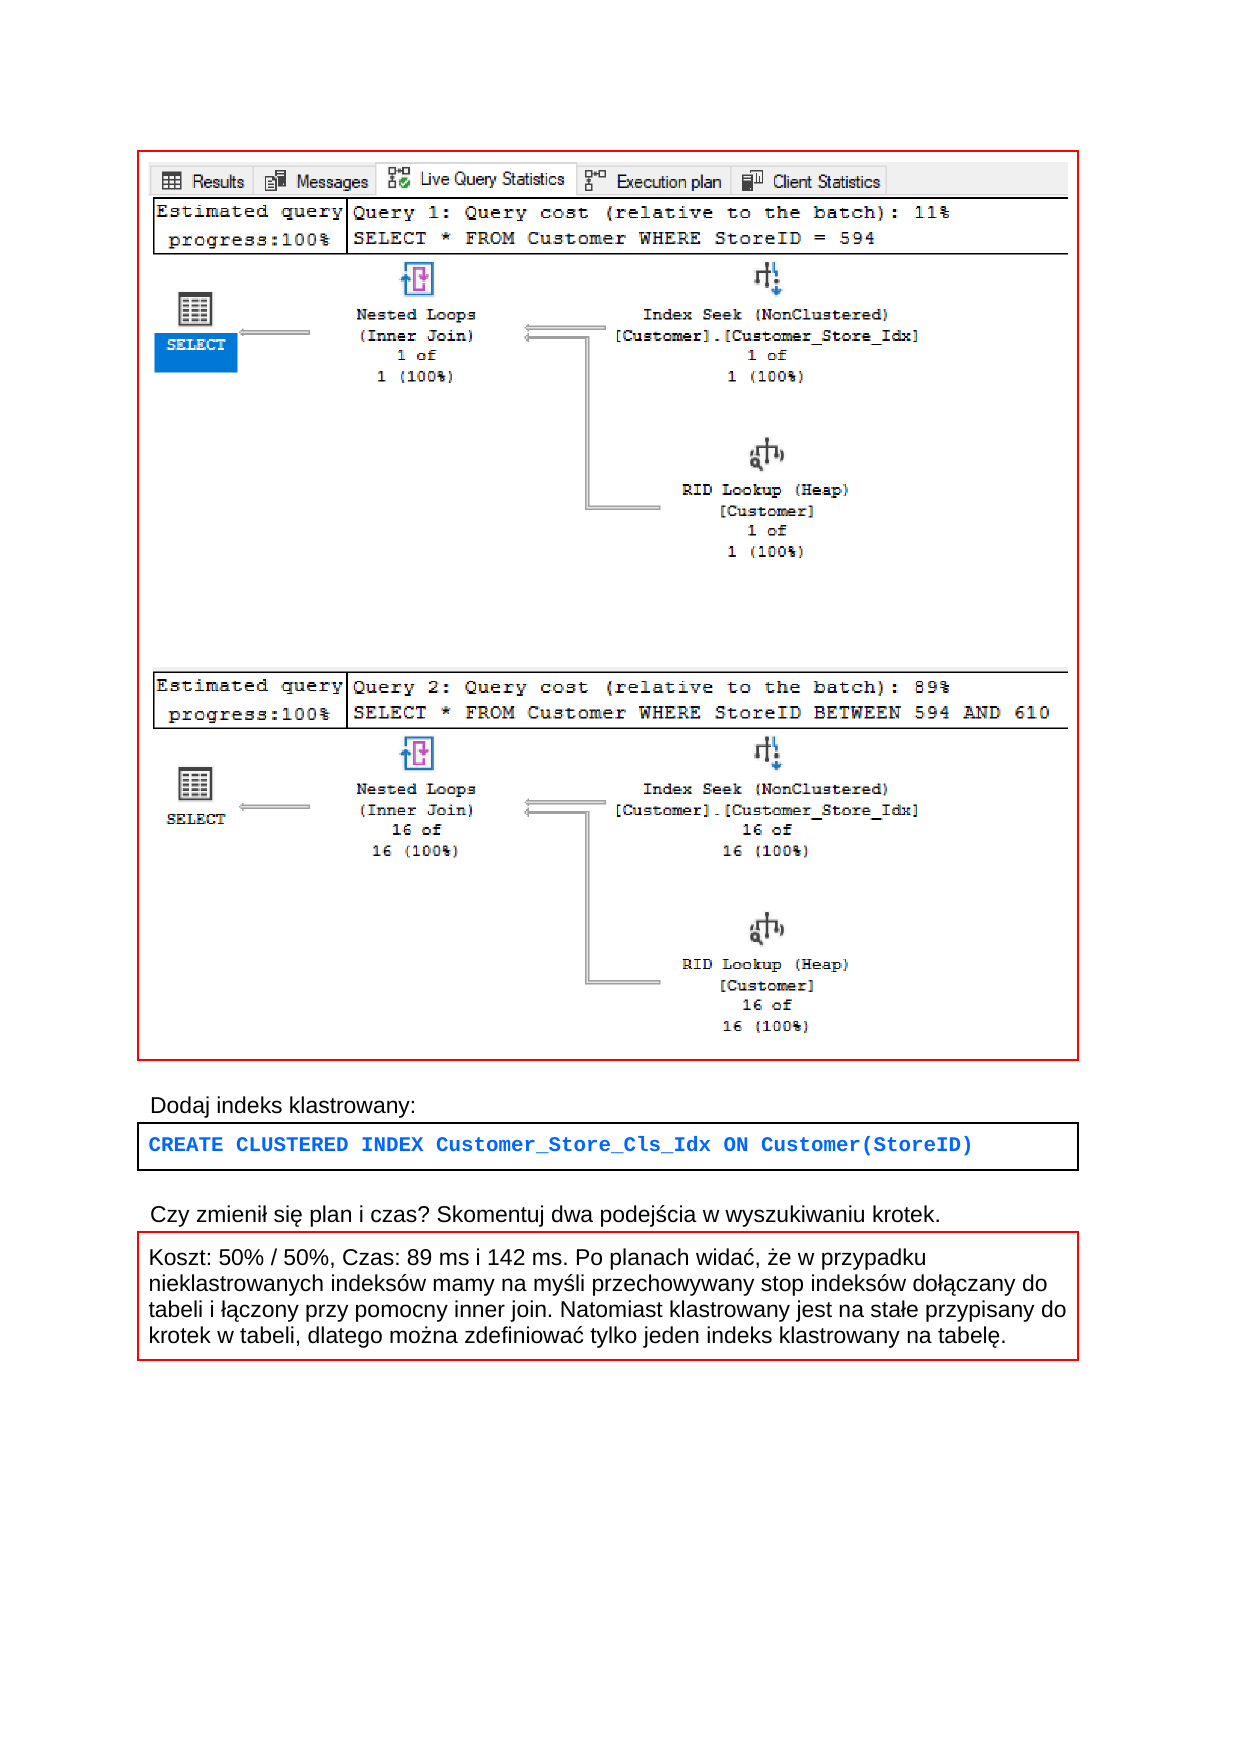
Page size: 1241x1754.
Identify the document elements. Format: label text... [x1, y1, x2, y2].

text Czy zmienił się plan i czas? Skomentuj dwa podejścia w wyszukiwaniu krotek. [150, 1201, 1090, 1227]
text Dodaj indeks klastrowany: [150, 1092, 1090, 1118]
table_header [139, 152, 1077, 1059]
table_header CREATE CLUSTERED INDEX Customer_Store_Cls_Idx ON Customer(StoreID) [139, 1124, 1077, 1168]
table_header Koszt: 50% / 50%, Czas: 89 ms i 142 ms. Po planach widać, że w przypadku nieklastrowanych indeksów mamy na myśli przechowywany stop indeksów dołączany do tabeli i łączony przy pomocny inner join. Natomiast klastrowany jest na stałe przypisany do krotek w tabeli, dlatego można zdefiniować tylko jeden indeks klastrowany na tabelę. [139, 1233, 1077, 1359]
